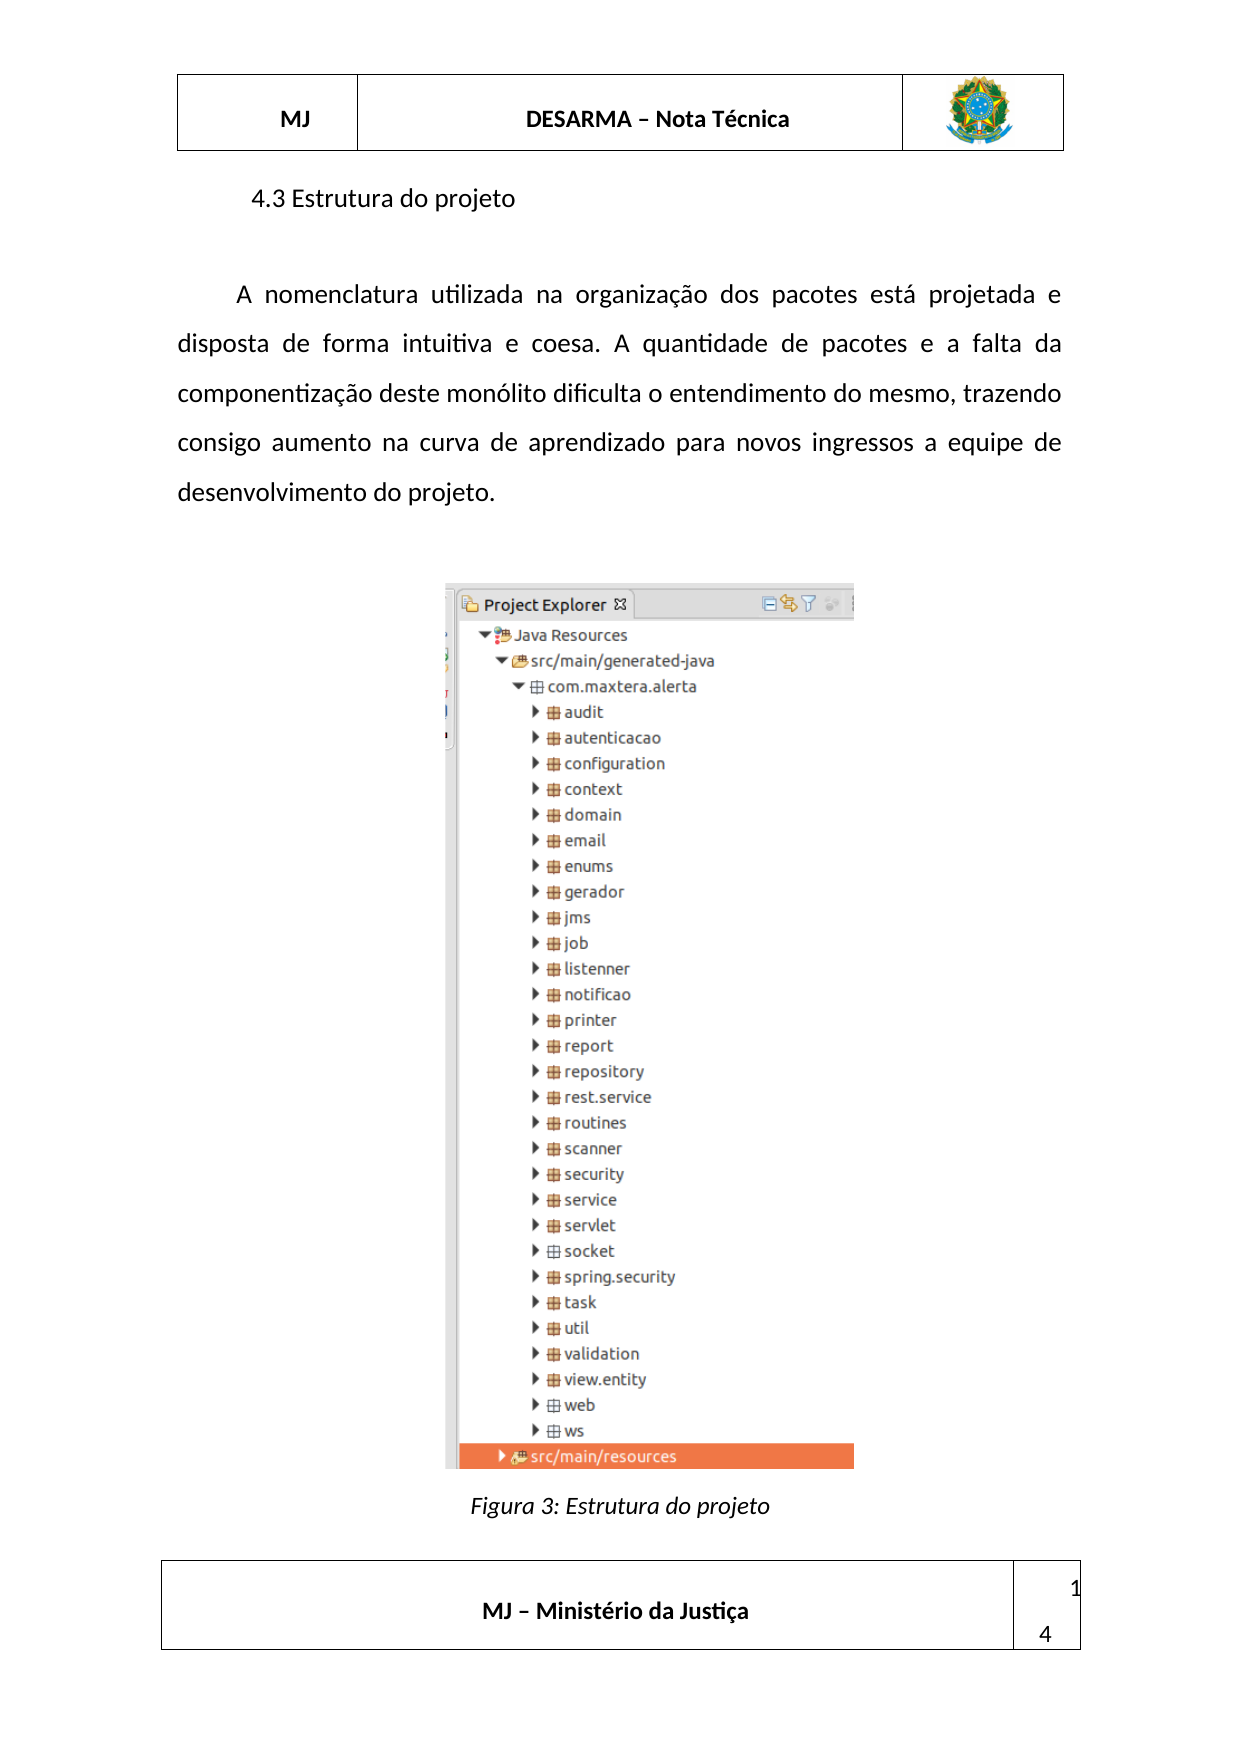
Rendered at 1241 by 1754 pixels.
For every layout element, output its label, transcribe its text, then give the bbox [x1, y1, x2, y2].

text 4.3 Estrutura do projeto [177, 182, 251, 215]
text A nomenclatura utilizada na organização dos pacotes está projetada e disposta de forma intuitiva e coesa. A quantidade de pacotes e a falta da componentização deste monólito dificulta o entendimento do mesmo, trazendo consigo aumento na curva de aprendizado para novos ingressos a equipe de desenvolvimento do projeto. [177, 409, 1063, 425]
picture [445, 583, 854, 1469]
text A nomenclatura utilizada na organização dos pacotes está projetada e disposta de forma intuitiva e coesa. A quantidade de pacotes e a falta da componentização deste monólito dificulta o entendimento do mesmo, trazendo consigo aumento na curva de aprendizado para novos ingressos a equipe de desenvolvimento do projeto. [177, 359, 1063, 376]
picture [944, 75, 1020, 149]
text Figura 3: Estrutura do projeto [386, 584, 854, 1520]
text A nomenclatura utilizada na organização dos pacotes está projetada e disposta de forma intuitiva e coesa. A quantidade de pacotes e a falta da componentização deste monólito dificulta o entendimento do mesmo, trazendo consigo aumento na curva de aprendizado para novos ingressos a equipe de desenvolvimento do projeto. [177, 277, 1063, 326]
text A nomenclatura utilizada na organização dos pacotes está projetada e disposta de forma intuitiva e coesa. A quantidade de pacotes e a falta da componentização deste monólito dificulta o entendimento do mesmo, trazendo consigo aumento na curva de aprendizado para novos ingressos a equipe de desenvolvimento do projeto. [177, 458, 1063, 508]
text 4.3 Estrutura do projeto [516, 182, 1063, 215]
